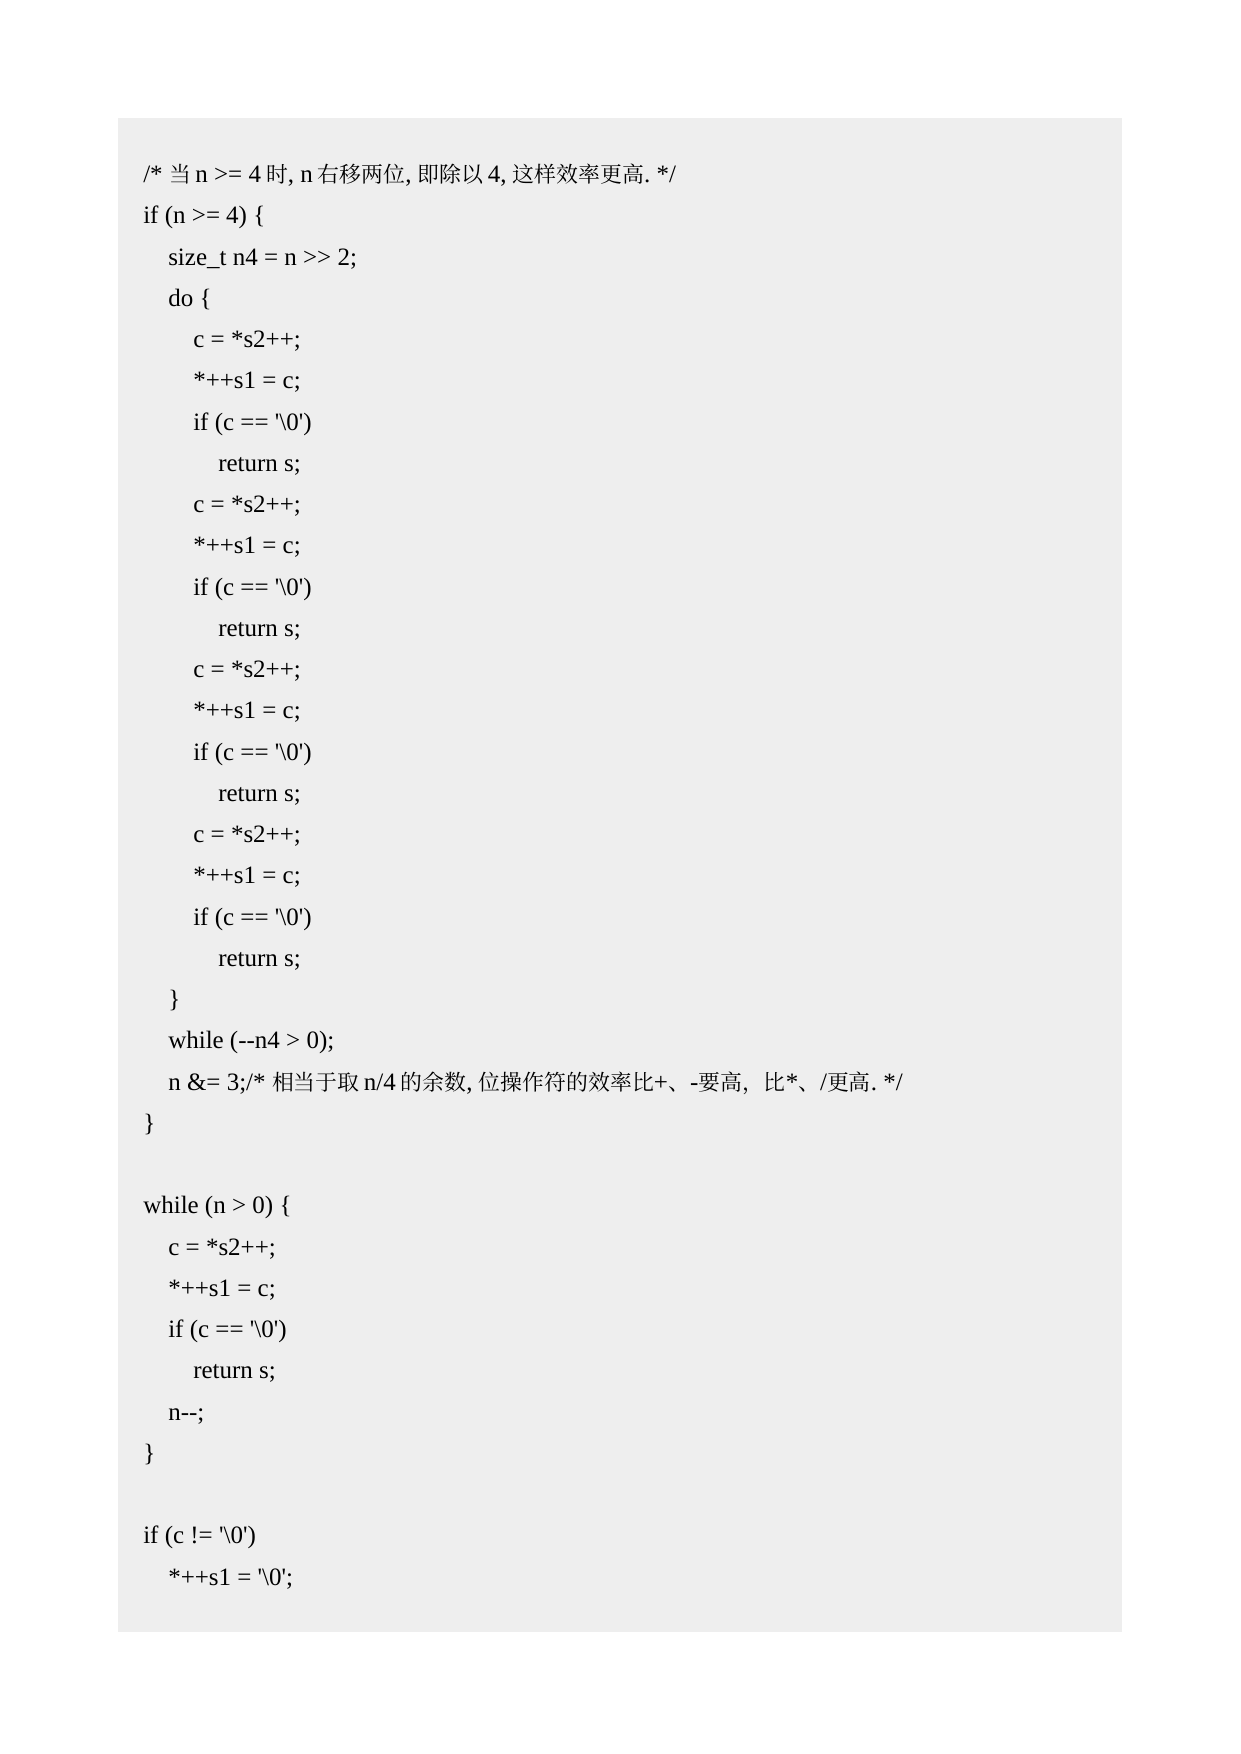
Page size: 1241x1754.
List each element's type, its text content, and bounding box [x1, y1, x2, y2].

text return s; [118, 778, 1122, 807]
text if (n >= 4) { [118, 201, 1122, 229]
text c = *s2++; [118, 324, 1122, 353]
text while (n > 0) { [118, 1191, 1122, 1219]
text if (c == '\0') [118, 407, 1122, 436]
text if (c == '\0') [118, 572, 1122, 601]
text *++s1 = c; [118, 531, 1122, 559]
text *++s1 = '\0'; [118, 1562, 1122, 1591]
text c = *s2++; [118, 489, 1122, 518]
text return s; [118, 613, 1122, 642]
text c = *s2++; [118, 1232, 1122, 1261]
text if (c == '\0') [118, 902, 1122, 931]
text } [118, 1438, 1122, 1467]
text while (--n4 > 0); [118, 1026, 1122, 1054]
text n--; [118, 1397, 1122, 1426]
text return s; [118, 943, 1122, 972]
text return s; [118, 1356, 1122, 1384]
text if (c == '\0') [118, 1314, 1122, 1343]
text n &= 3;/* 相当于取n/4的余数, 位操作符的效率比+、-要高，比*、/更高. */ [118, 1067, 1122, 1096]
text if (c == '\0') [118, 737, 1122, 766]
text size_t n4 = n >> 2; [118, 242, 1122, 271]
text *++s1 = c; [118, 366, 1122, 394]
text } [118, 984, 1122, 1013]
text c = *s2++; [118, 654, 1122, 683]
text return s; [118, 448, 1122, 477]
text do { [118, 283, 1122, 312]
text c = *s2++; [118, 819, 1122, 848]
text if (c != '\0') [118, 1521, 1122, 1549]
text *++s1 = c; [118, 696, 1122, 724]
text /* 当n >= 4时, n右移两位, 即除以4, 这样效率更高. */ [118, 159, 1122, 188]
text *++s1 = c; [118, 861, 1122, 889]
text } [118, 1108, 1122, 1137]
text *++s1 = c; [118, 1273, 1122, 1302]
